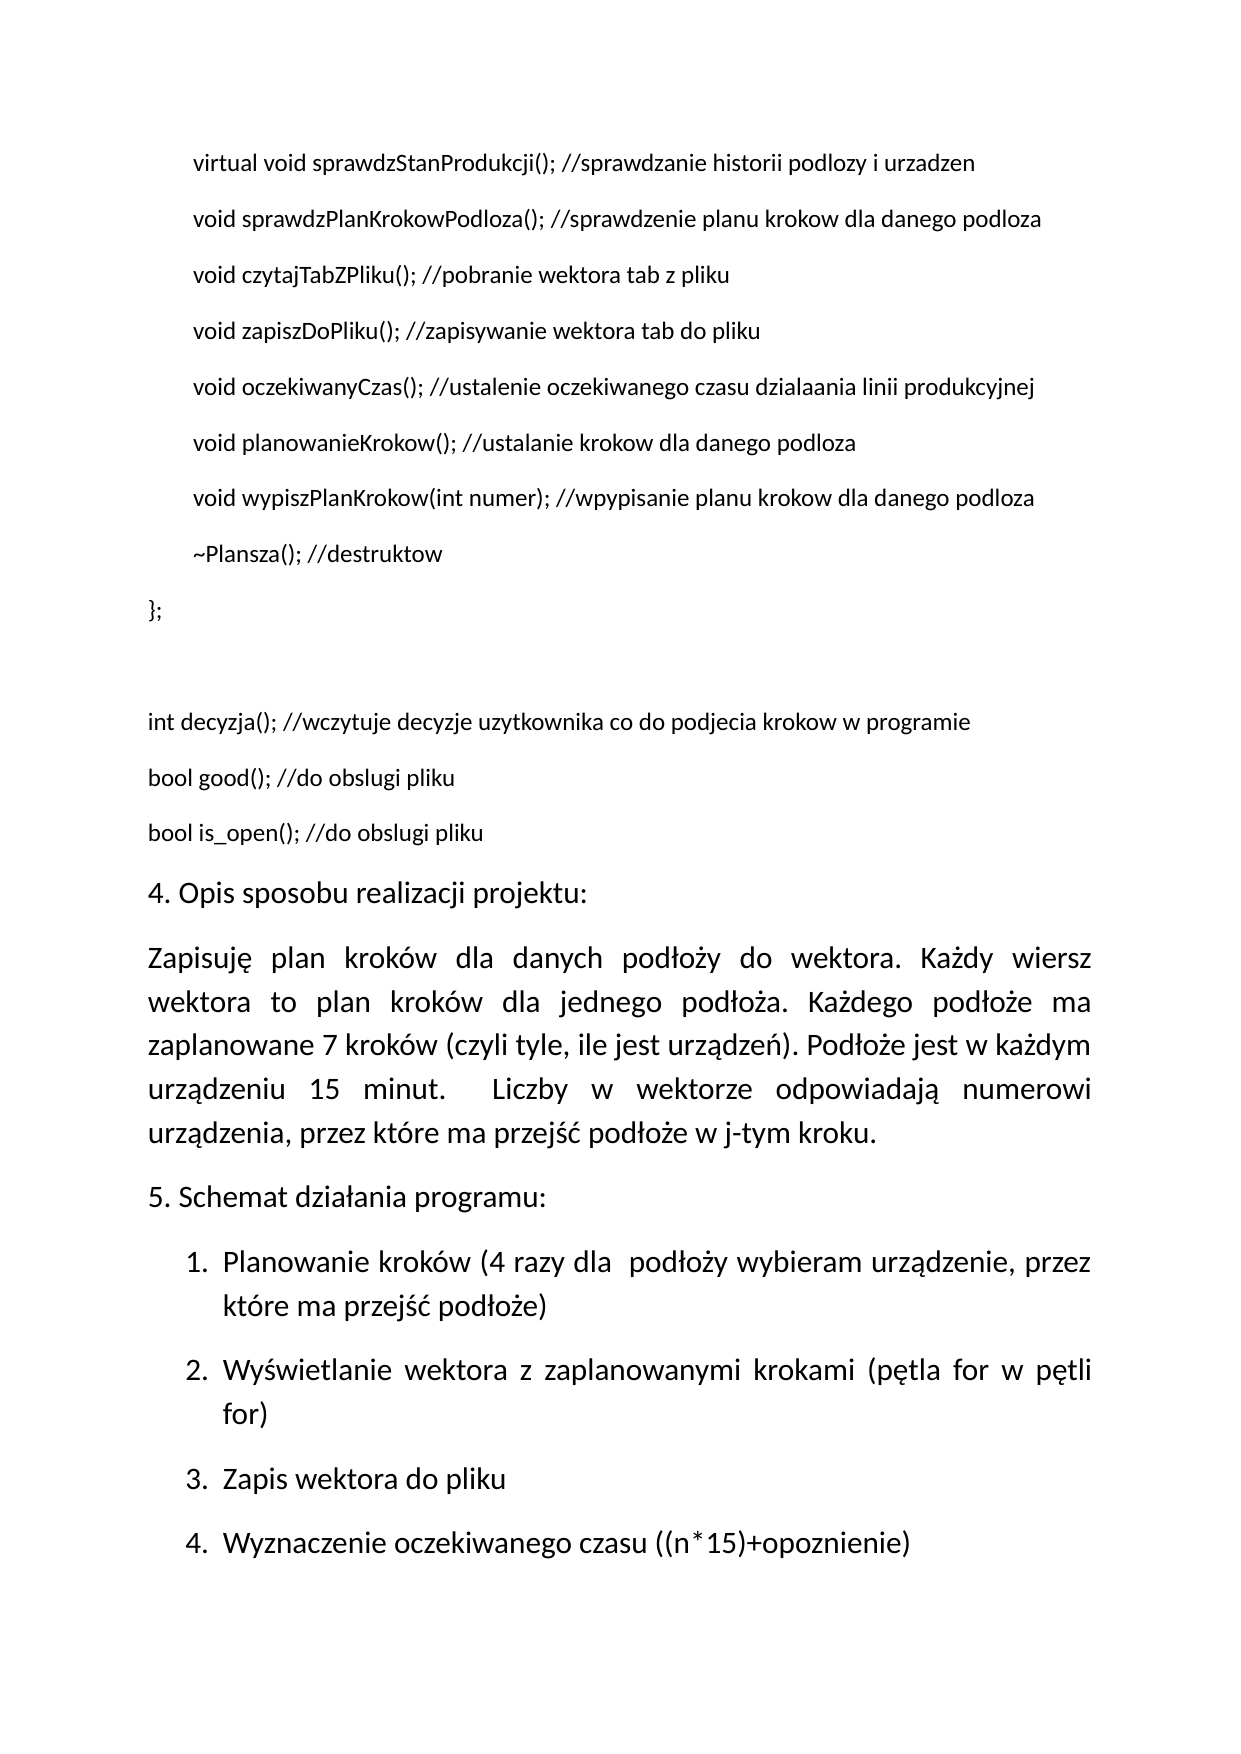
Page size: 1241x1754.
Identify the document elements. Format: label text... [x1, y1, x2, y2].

text Zapisuję plan kroków dla danych podłoży do wektora. Każdy wiersz wektora to plan kroków dla jednego podłoża. Każdego podłoże ma zaplanowane 7 kroków (czyli tyle, ile jest urządzeń). Podłoże jest w każdym urządzeniu 15 minut. Liczby w wektorze odpowiadają numerowi urządzenia, przez które ma przejść podłoże w j-tym kroku. [148, 938, 1093, 1151]
text void wypiszPlanKrokow(int numer); //wpypisanie planu krokow dla danego podloza [148, 483, 1093, 513]
text 5. Schemat działania programu: [148, 1178, 1093, 1216]
text int decyzja(); //wczytuje decyzje uzytkownika co do podjecia krokow w programie [148, 706, 1093, 736]
text void oczekiwanyCzas(); //ustalenie oczekiwanego czasu dzialaania linii produkcyjnej [148, 371, 1093, 401]
text 4. Opis sposobu realizacji projektu: [148, 873, 1093, 912]
text void czytajTabZPliku(); //pobranie wektora tab z pliku [148, 259, 1093, 290]
text void planowanieKrokow(); //ustalanie krokow dla danego podloza [148, 427, 1093, 457]
text bool is_open(); //do obslugi pliku [148, 818, 1093, 848]
list Wyznaczenie oczekiwanego czasu ((n*15)+opoznienie) [185, 1523, 1093, 1562]
text ~Plansza(); //destruktow [148, 538, 1093, 569]
text bool good(); //do obslugi pliku [148, 762, 1093, 792]
text }; [148, 594, 1093, 625]
list Wyświetlanie wektora z zaplanowanymi krokami (pętla for w pętli for) [185, 1351, 1093, 1432]
text void sprawdzPlanKrokowPodloza(); //sprawdzenie planu krokow dla danego podloza [148, 203, 1093, 234]
list Zapis wektora do pliku [185, 1459, 1093, 1497]
text void zapiszDoPliku(); //zapisywanie wektora tab do pliku [148, 315, 1093, 346]
list Planowanie kroków (4 razy dla podłoży wybieram urządzenie, przez które ma przejść podłoże) [185, 1242, 1093, 1324]
text virtual void sprawdzStanProdukcji(); //sprawdzanie historii podlozy i urzadzen [148, 148, 1093, 178]
